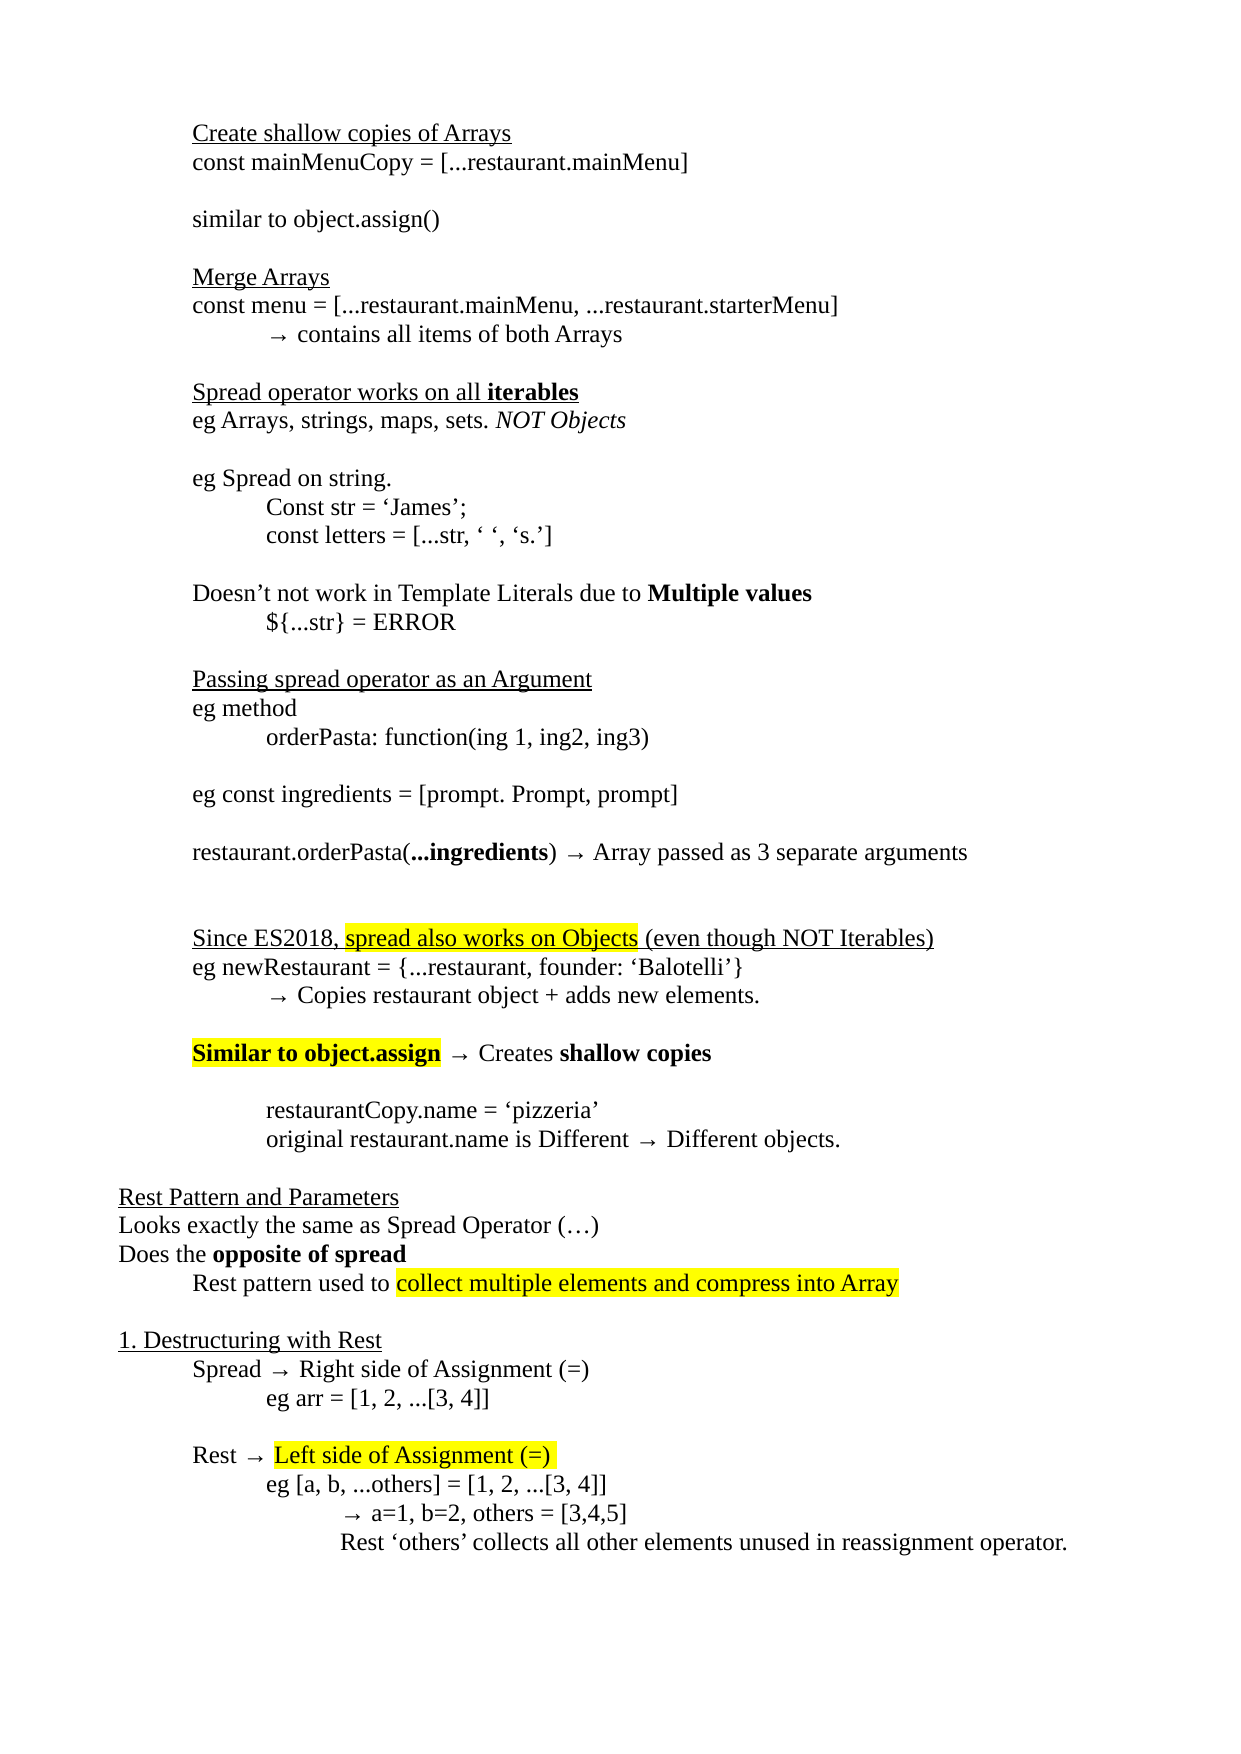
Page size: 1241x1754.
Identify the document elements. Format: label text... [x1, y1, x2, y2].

text restaurant.orderPasta(...ingredients) → Array passed as 3 separate arguments [118, 837, 1122, 866]
text original restaurant.name is Different → Different objects. [118, 1124, 1122, 1153]
text Rest pattern used to collect multiple elements and compress into Array [118, 1268, 1122, 1297]
text Create shallow copies of Arrays [118, 118, 1122, 147]
text eg arr = [1, 2, ...[3, 4]] [118, 1383, 1122, 1412]
text Doesn’t not work in Template Literals due to Multiple values [118, 578, 1122, 607]
text const letters = [...str, ‘ ‘, ‘s.’] [118, 521, 1122, 549]
text Spread → Right side of Assignment (=) [118, 1354, 1122, 1383]
text Rest ‘others’ collects all other elements unused in reassignment operator. [118, 1527, 1122, 1556]
text eg Arrays, strings, maps, sets. NOT Objects [118, 406, 1122, 434]
text → contains all items of both Arrays [118, 319, 1122, 348]
text Since ES2018, spread also works on Objects (even though NOT Iterables) [118, 923, 1122, 952]
text restaurantCopy.name = ‘pizzeria’ [118, 1096, 1122, 1124]
text Spread operator works on all iterables [118, 377, 1122, 406]
text Passing spread operator as an Argument [118, 664, 1122, 693]
text Looks exactly the same as Spread Operator (…) [118, 1211, 1122, 1239]
text ${...str} = ERROR [118, 607, 1122, 636]
text Rest → Left side of Assignment (=) [118, 1441, 1122, 1469]
text similar to object.assign() [118, 204, 1122, 233]
text eg const ingredients = [prompt. Prompt, prompt] [118, 779, 1122, 808]
text orderPasta: function(ing 1, ing2, ing3) [118, 722, 1122, 751]
text eg [a, b, ...others] = [1, 2, ...[3, 4]] [118, 1469, 1122, 1498]
text 1. Destructuring with Rest [118, 1326, 1122, 1354]
text Similar to object.assign → Creates shallow copies [118, 1038, 1122, 1067]
text const mainMenuCopy = [...restaurant.mainMenu] [118, 147, 1122, 176]
text → Copies restaurant object + adds new elements. [118, 981, 1122, 1009]
text Does the opposite of spread [118, 1239, 1122, 1268]
text eg method [118, 693, 1122, 722]
text eg Spread on string. [118, 463, 1122, 492]
text Merge Arrays [118, 262, 1122, 291]
text Rest Pattern and Parameters [118, 1182, 1122, 1211]
text eg newRestaurant = {...restaurant, founder: ‘Balotelli’} [118, 952, 1122, 981]
text const menu = [...restaurant.mainMenu, ...restaurant.starterMenu] [118, 291, 1122, 319]
text Const str = ‘James’; [118, 492, 1122, 521]
text → a=1, b=2, others = [3,4,5] [118, 1498, 1122, 1527]
